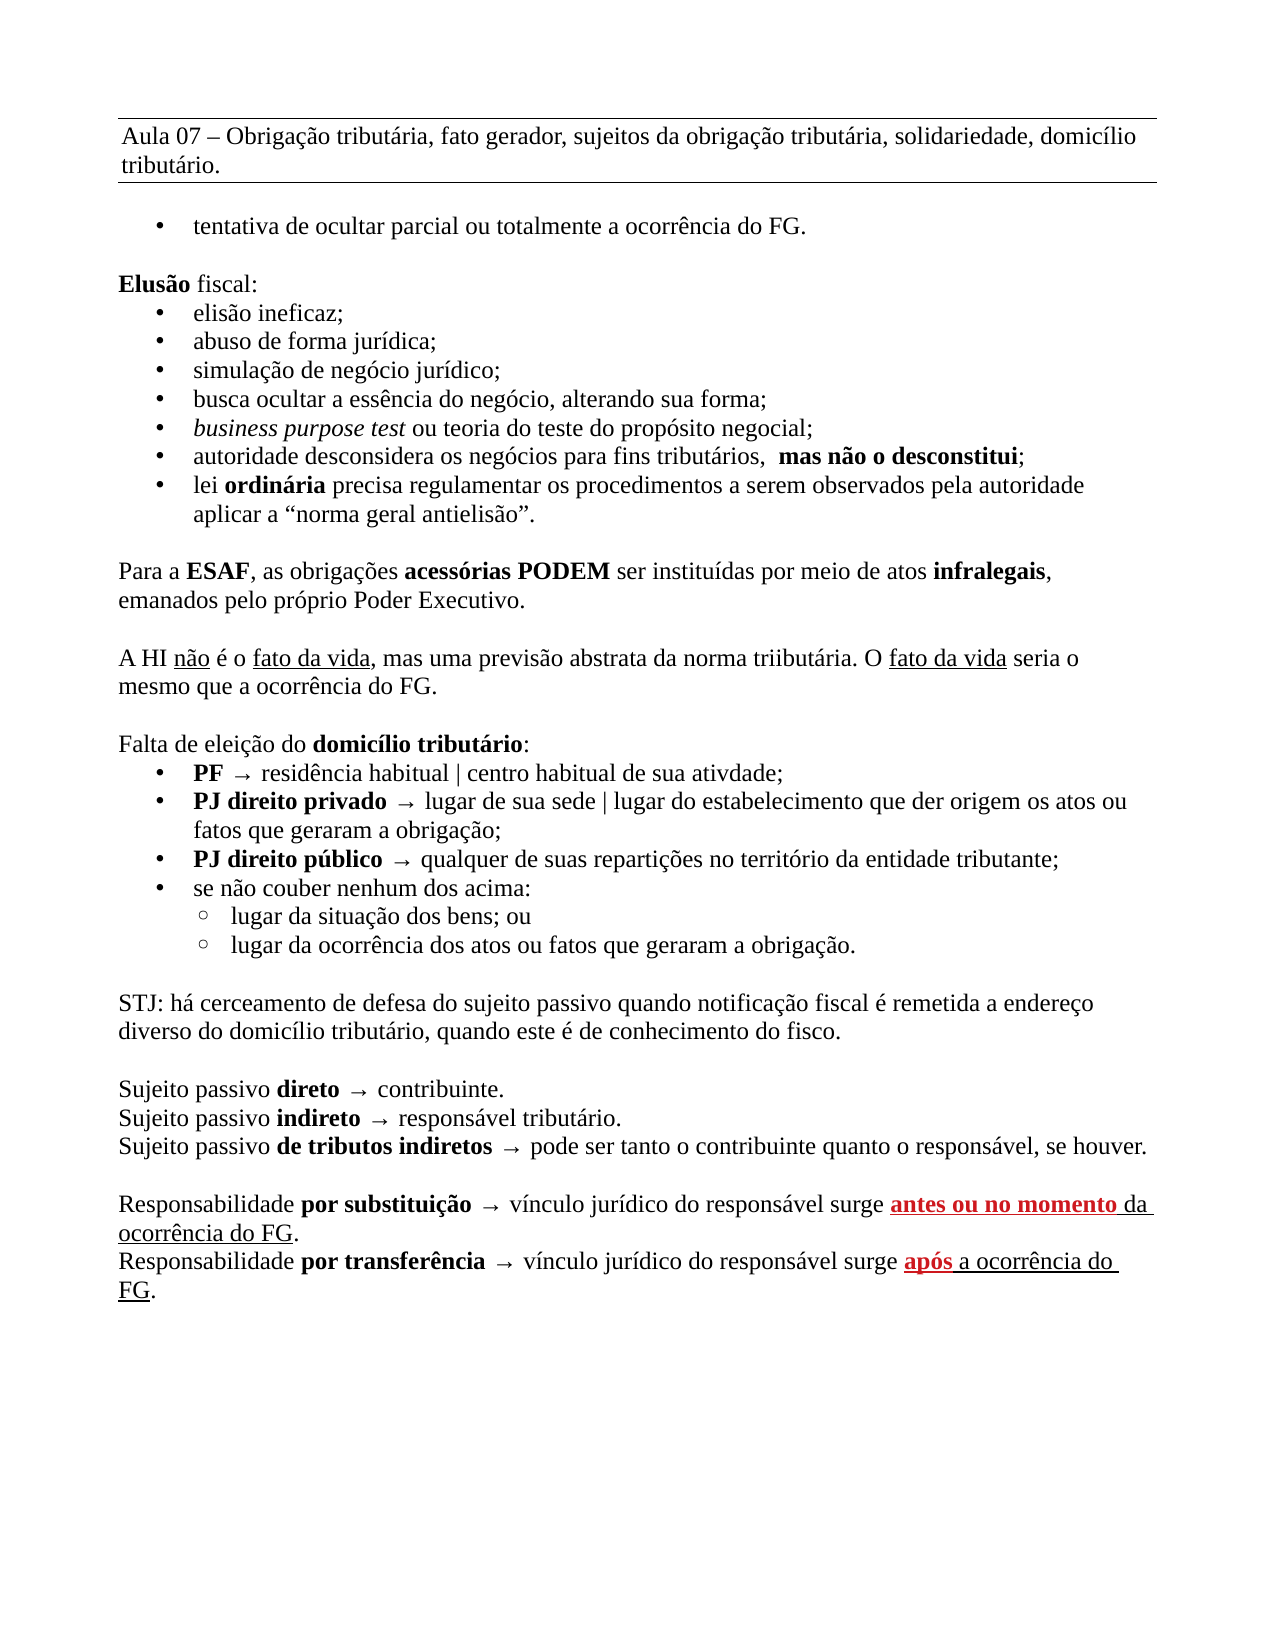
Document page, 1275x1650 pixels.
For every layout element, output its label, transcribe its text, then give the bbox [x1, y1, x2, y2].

list tentativa de ocultar parcial ou totalmente a ocorrência do FG. [156, 211, 1157, 240]
list lugar da ocorrência dos atos ou fatos que geraram a obrigação. [193, 930, 1157, 959]
text Sujeito passivo de tributos indiretos → pode ser tanto o contribuinte quanto o responsável, se houver. [118, 1131, 1157, 1160]
text A HI não é o fato da vida, mas uma previsão abstrata da norma triibutária. O fato da vida seria o mesmo que a ocorrência do FG. [118, 643, 1157, 700]
list busca ocultar a essência do negócio, alterando sua forma; [156, 384, 1157, 413]
text Responsabilidade por substituição → vínculo jurídico do responsável surge antes ou no momento da ocorrência do FG. [118, 1189, 1157, 1246]
text Sujeito passivo direto → contribuinte. [118, 1074, 1157, 1103]
text Falta de eleição do domicílio tributário: [118, 729, 1157, 758]
list autoridade desconsidera os negócios para fins tributários, mas não o desconstitui; [156, 441, 1157, 470]
list business purpose test ou teoria do teste do propósito negocial; [156, 413, 1157, 441]
list se não couber nenhum dos acima: [156, 873, 1157, 901]
text Sujeito passivo indireto → responsável tributário. [118, 1103, 1157, 1131]
list elisão ineficaz; [156, 298, 1157, 326]
text STJ: há cerceamento de defesa do sujeito passivo quando notificação fiscal é remetida a endereço diverso do domicílio tributário, quando este é de conhecimento do fisco. [118, 988, 1157, 1045]
list PF → residência habitual | centro habitual de sua ativdade; [156, 758, 1157, 786]
list lei ordinária precisa regulamentar os procedimentos a serem observados pela autoridade aplicar a “norma geral antielisão”. [156, 470, 1157, 528]
list lugar da situação dos bens; ou [193, 901, 1157, 930]
list PJ direito privado → lugar de sua sede | lugar do estabelecimento que der origem os atos ou fatos que geraram a obrigação; [156, 786, 1157, 844]
text Responsabilidade por transferência → vínculo jurídico do responsável surge após a ocorrência do FG. [118, 1246, 1157, 1304]
list abuso de forma jurídica; [156, 326, 1157, 355]
list PJ direito público → qualquer de suas repartições no território da entidade tributante; [156, 844, 1157, 873]
text Para a ESAF, as obrigações acessórias PODEM ser instituídas por meio de atos infralegais, emanados pelo próprio Poder Executivo. [118, 556, 1157, 614]
text Elusão fiscal: [118, 269, 1157, 298]
list simulação de negócio jurídico; [156, 355, 1157, 384]
